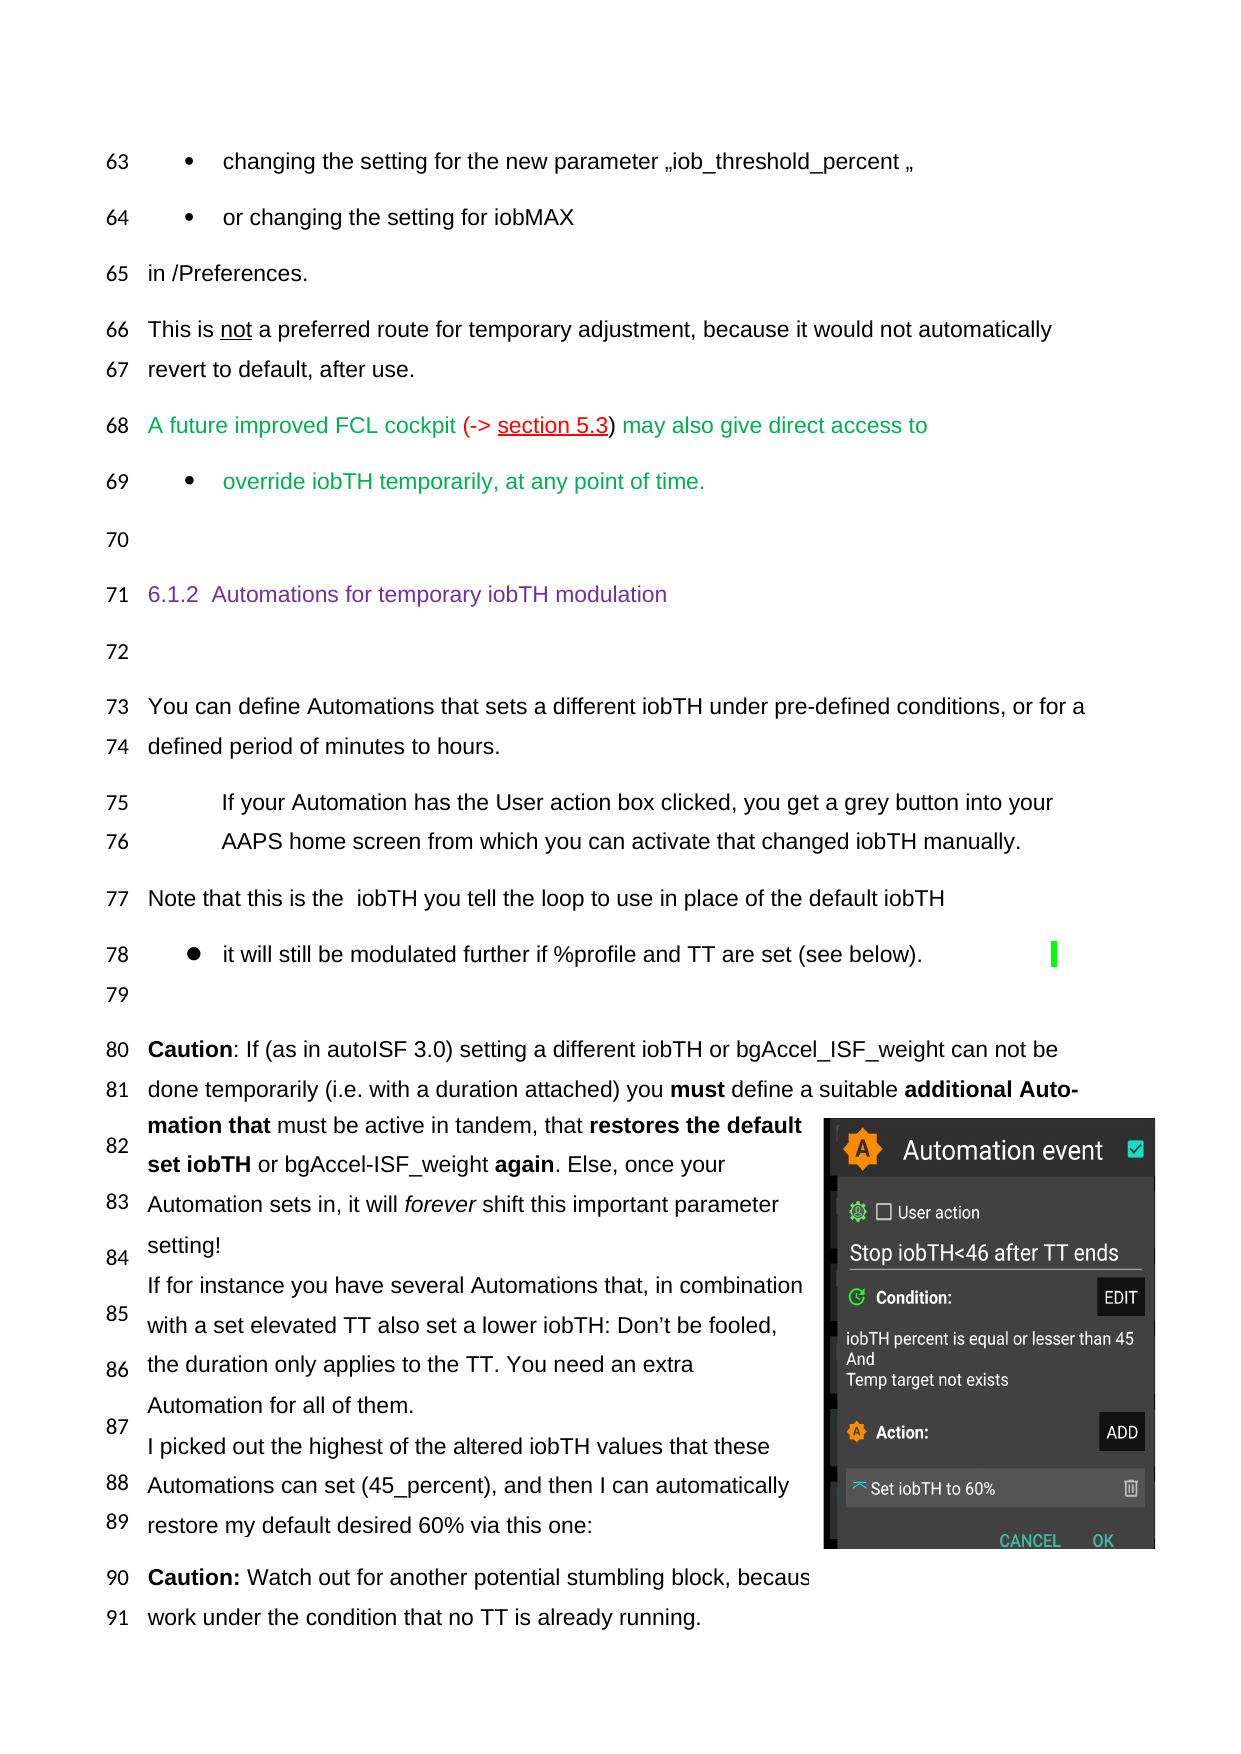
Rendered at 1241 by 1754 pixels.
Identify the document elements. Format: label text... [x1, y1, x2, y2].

text This is not a preferred route for temporary adjustment, because it would not automatically revert to default, after use. [148, 316, 1093, 382]
text in /Preferences. [148, 260, 1093, 286]
list it will still be modulated further if %profile and TT are set (see below). [185, 941, 1093, 967]
text Caution: Watch out for another potential stumbling block, because many Automations only work under the condition that no TT is already running. [148, 1564, 1093, 1630]
list override iobTH temporarily, at any point of time. [185, 468, 1093, 495]
list or changing the setting for iobMAX [185, 204, 1093, 230]
text If your Automation has the User action box clicked, you get a grey button into your AAPS home screen from which you can activate that changed iobTH manually. [221, 789, 1093, 855]
text A future improved FCL cockpit (-> section 5.3) may also give direct access to [148, 412, 1093, 438]
text Note that this is the iobTH you tell the loop to use in place of the default iobTH [148, 884, 1093, 911]
text Caution: If (as in autoISF 3.0) setting a different iobTH or bgAccel_ISF_weight can not be done temporarily (i.e. with a duration attached) you must define a suitable additional Auto- [148, 1036, 1093, 1102]
text You can define Automations that sets a different iobTH under pre-defined conditions, or for a defined period of minutes to hours. [148, 693, 1093, 759]
text Caution: If (as in autoISF 3.0) setting a different iobTH or bgAccel_ISF_weight can not be done temporarily (i.e. with a duration attached) you must define a suitable additional Auto- [132, 1104, 1155, 1604]
list changing the setting for the new parameter „iob_threshold_percent „ [185, 148, 1093, 174]
text 6.1.2 Automations for temporary iobTH modulation [148, 581, 1093, 607]
text mation that must be active in tandem, that restores the default set iobTH or bgAccel-ISF_weight again. Else, once your Automation sets in, it will forever shift this important parameter setting! If for instance you have several Automations that, in combination with a set elevated TT also set a lower iobTH: Don’t be fooled, the duration only applies to the TT. You need an extra Automation for all of them. I picked out the highest of the altered iobTH values that these Automations can set (45_percent), and then I can automatically restore my default desired 60% via this one: [147, 1112, 808, 1536]
